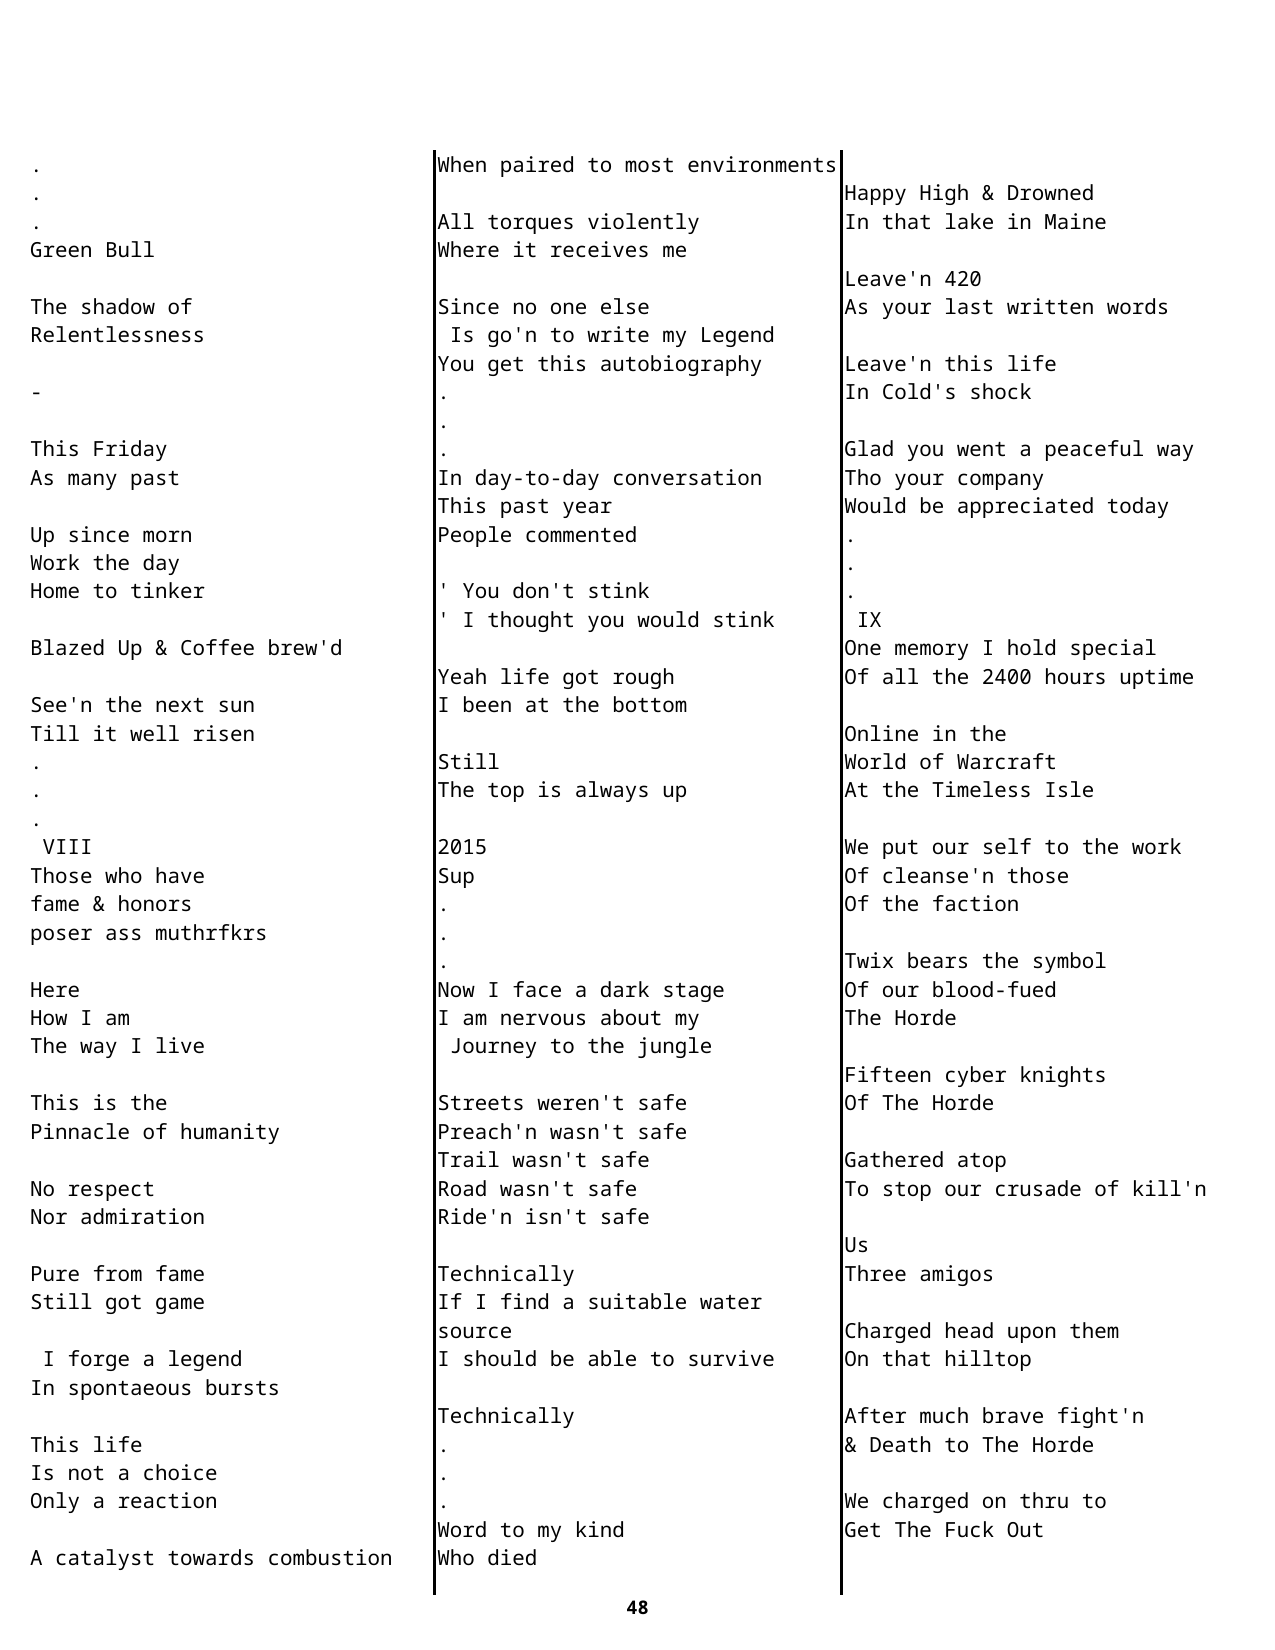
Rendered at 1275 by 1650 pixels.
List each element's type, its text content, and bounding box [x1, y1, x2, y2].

text I should be able to survive [437, 1344, 838, 1373]
text Work the day [30, 548, 431, 577]
text Preach'n wasn't safe [437, 1117, 838, 1145]
text When paired to most environments [437, 150, 838, 178]
text Now I face a dark stage [437, 975, 838, 1003]
text As many past [30, 463, 431, 491]
text & Death to The Horde [844, 1430, 1245, 1458]
text World of Warcraft [844, 747, 1245, 776]
text . [437, 1430, 838, 1458]
text Technically [437, 1259, 838, 1287]
text Pure from fame [30, 1259, 431, 1287]
text No respect [30, 1174, 431, 1202]
text Fifteen cyber knights [844, 1060, 1245, 1088]
text Only a reaction [30, 1487, 431, 1515]
text Charged head upon them [844, 1316, 1245, 1344]
text Who died [437, 1543, 838, 1572]
text In spontaeous bursts [30, 1373, 431, 1401]
text Is go'n to write my Legend [437, 321, 838, 349]
text In Cold's shock [844, 377, 1245, 406]
text . [30, 150, 431, 178]
text A catalyst towards combustion [30, 1543, 431, 1572]
text This is the [30, 1088, 431, 1117]
text Till it well risen [30, 719, 431, 747]
text Up since morn [30, 520, 431, 548]
text Leave'n this life [844, 349, 1245, 377]
text Here [30, 975, 431, 1003]
text Technically [437, 1401, 838, 1430]
text Still [437, 747, 838, 776]
text Ride'n isn't safe [437, 1202, 838, 1231]
text ' I thought you would stink [437, 605, 838, 633]
text As your last written words [844, 292, 1245, 321]
text Get The Fuck Out [844, 1515, 1245, 1543]
text IX [844, 605, 1245, 633]
text Of The Horde [844, 1088, 1245, 1117]
text . [30, 747, 431, 776]
text Gathered atop [844, 1145, 1245, 1174]
text . [844, 548, 1245, 577]
text The shadow of [30, 292, 431, 321]
text Us [844, 1231, 1245, 1259]
text After much brave fight'n [844, 1401, 1245, 1430]
text At the Timeless Isle [844, 776, 1245, 804]
text I forge a legend [30, 1344, 431, 1373]
text . [844, 577, 1245, 605]
text Tho your company [844, 463, 1245, 491]
text How I am [30, 1003, 431, 1032]
text This Friday [30, 434, 431, 463]
text . [437, 1458, 838, 1487]
text Word to my kind [437, 1515, 838, 1543]
text . [30, 776, 431, 804]
text poser ass muthrfkrs [30, 918, 431, 946]
text Streets weren't safe [437, 1088, 838, 1117]
text Relentlessness [30, 321, 431, 349]
text VIII [30, 832, 431, 861]
text . [437, 889, 838, 918]
text . [437, 946, 838, 975]
text I am nervous about my [437, 1003, 838, 1032]
text I been at the bottom [437, 690, 838, 719]
text All torques violently [437, 207, 838, 235]
text Online in the [844, 719, 1245, 747]
text Trail wasn't safe [437, 1145, 838, 1174]
text To stop our crusade of kill'n [844, 1174, 1245, 1202]
text People commented [437, 520, 838, 548]
text On that hilltop [844, 1344, 1245, 1373]
text . [437, 1487, 838, 1515]
text Glad you went a peaceful way [844, 434, 1245, 463]
text Road wasn't safe [437, 1174, 838, 1202]
text Of the faction [844, 889, 1245, 918]
text . [437, 918, 838, 946]
text This past year [437, 491, 838, 520]
text The top is always up [437, 776, 838, 804]
text Would be appreciated today [844, 491, 1245, 520]
text We charged on thru to [844, 1487, 1245, 1515]
text Is not a choice [30, 1458, 431, 1487]
text ' You don't stink [437, 577, 838, 605]
text See'n the next sun [30, 690, 431, 719]
text . [30, 178, 431, 207]
text . [437, 377, 838, 406]
text If I find a suitable water source [437, 1287, 838, 1344]
text Three amigos [844, 1259, 1245, 1287]
text The way I live [30, 1032, 431, 1060]
text One memory I hold special [844, 633, 1245, 662]
text Where it receives me [437, 235, 838, 264]
text . [30, 207, 431, 235]
text Those who have [30, 861, 431, 889]
text Of cleanse'n those [844, 861, 1245, 889]
text . [437, 406, 838, 434]
text The Horde [844, 1003, 1245, 1032]
text Yeah life got rough [437, 662, 838, 690]
text Happy High & Drowned [844, 178, 1245, 207]
text In that lake in Maine [844, 207, 1245, 235]
text Journey to the jungle [437, 1032, 838, 1060]
text In day-to-day conversation [437, 463, 838, 491]
text . [30, 804, 431, 832]
text Twix bears the symbol [844, 946, 1245, 975]
text . [437, 434, 838, 463]
text Home to tinker [30, 577, 431, 605]
text Pinnacle of humanity [30, 1117, 431, 1145]
text . [844, 520, 1245, 548]
text This life [30, 1430, 431, 1458]
text We put our self to the work [844, 832, 1245, 861]
text Of all the 2400 hours uptime [844, 662, 1245, 690]
text Sup [437, 861, 838, 889]
text Of our blood-fued [844, 975, 1245, 1003]
text Green Bull [30, 235, 431, 264]
text Since no one else [437, 292, 838, 321]
text - [30, 377, 431, 406]
text Still got game [30, 1287, 431, 1316]
text Nor admiration [30, 1202, 431, 1231]
text 2015 [437, 832, 838, 861]
text Leave'n 420 [844, 264, 1245, 292]
text fame & honors [30, 889, 431, 918]
text You get this autobiography [437, 349, 838, 377]
text Blazed Up & Coffee brew'd [30, 633, 431, 662]
